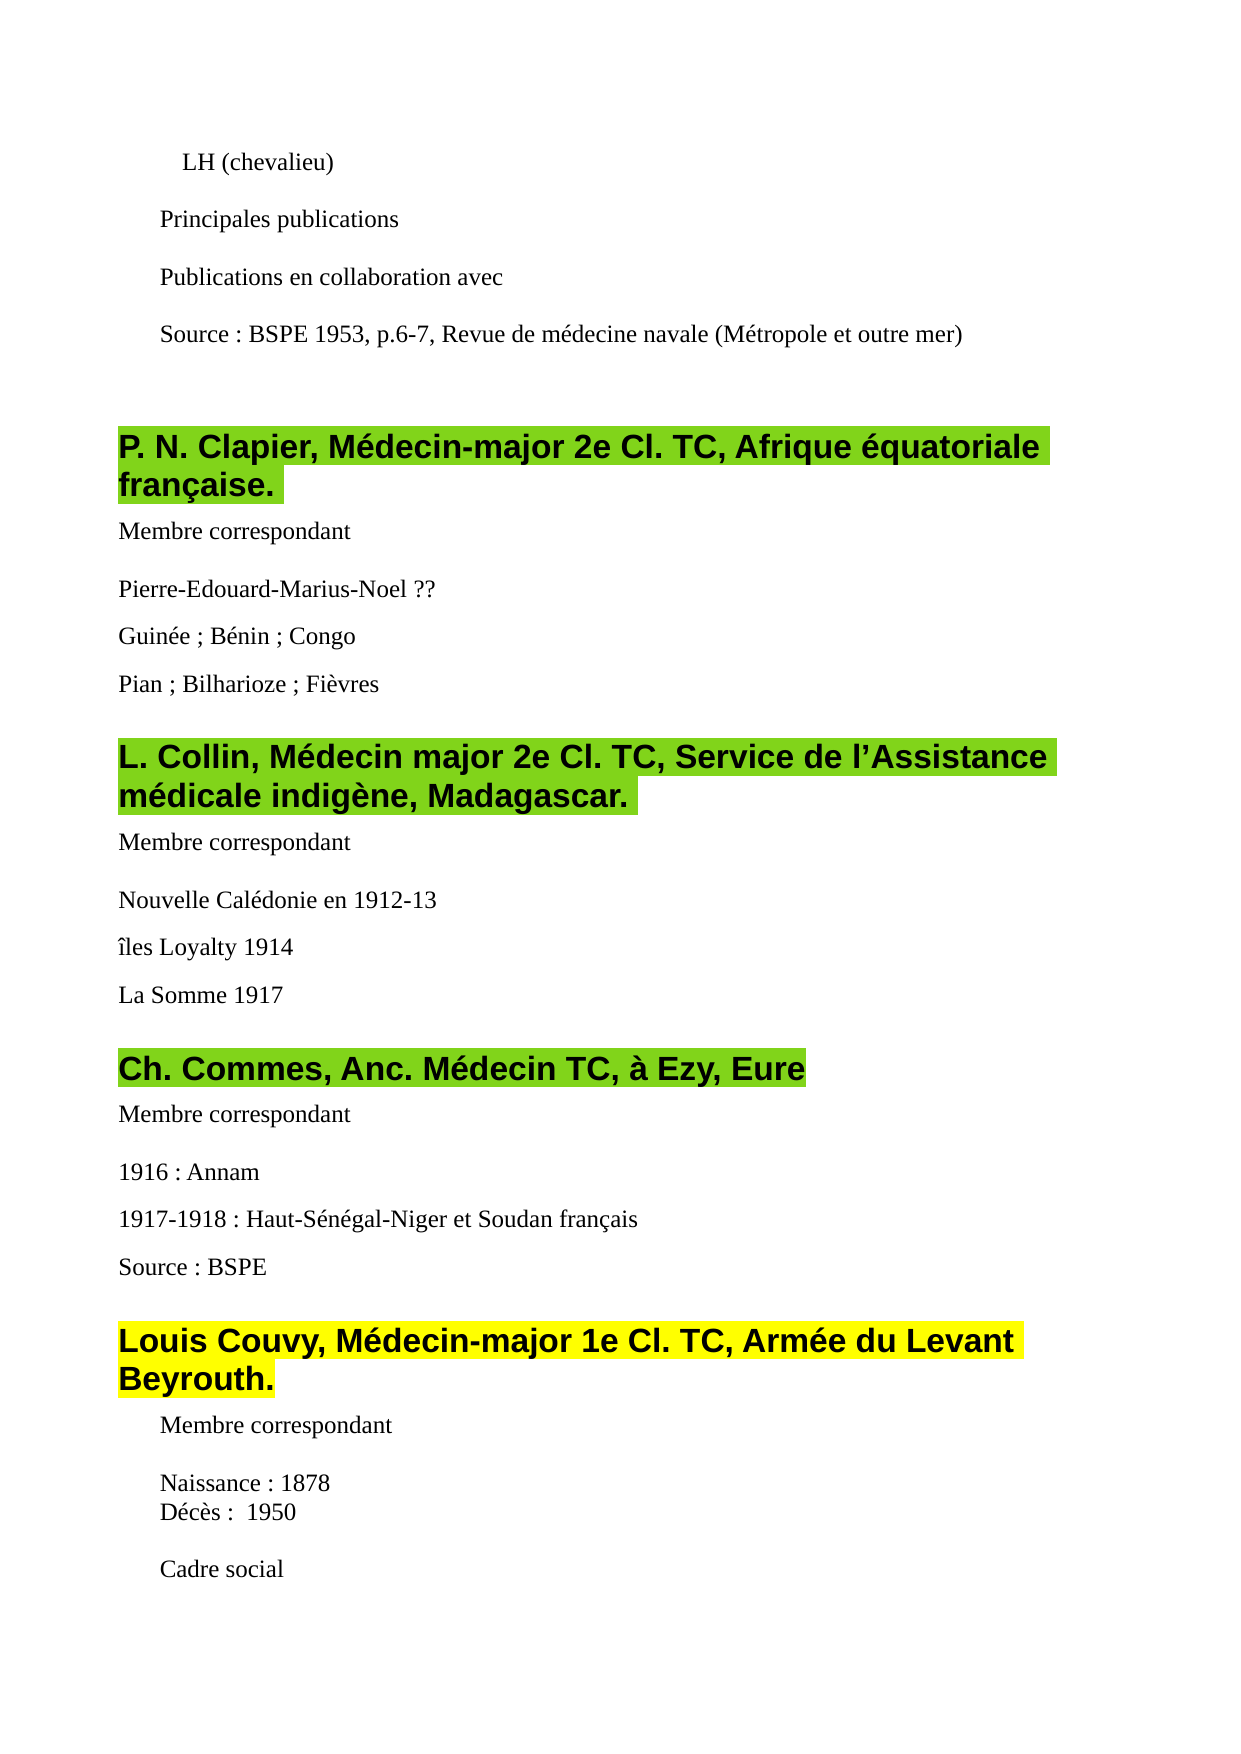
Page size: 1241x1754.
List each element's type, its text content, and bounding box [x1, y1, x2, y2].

text Naissance : 1878 [159, 1468, 1122, 1497]
text LH (chevalieu) [159, 147, 1122, 176]
text 1917-1918 : Haut-Sénégal-Niger et Soudan français [118, 1204, 1122, 1233]
subtitle Louis Couvy, Médecin-major 1e Cl. TC, Armée du Levant Beyrouth. [275, 1321, 1122, 1398]
text Cadre social [159, 1554, 1122, 1583]
text 1916 : Annam [118, 1157, 1122, 1186]
text La Somme 1917 [118, 980, 1122, 1009]
subtitle Ch. Commes, Anc. Médecin TC, à Ezy, Eure [118, 1048, 1122, 1087]
text Décès : 1950 [159, 1497, 1122, 1525]
text Principales publications [159, 204, 1122, 233]
text Pian ; Bilharioze ; Fièvres [118, 669, 1122, 698]
text Guinée ; Bénin ; Congo [118, 621, 1122, 650]
text Membre correspondant [118, 1099, 1122, 1128]
text îles Loyalty 1914 [118, 932, 1122, 961]
text Membre correspondant [118, 827, 1122, 856]
text Membre correspondant [118, 516, 1122, 545]
text Nouvelle Calédonie en 1912-13 [118, 885, 1122, 913]
text Source : BSPE [118, 1252, 1122, 1281]
text Publications en collaboration avec [159, 262, 1122, 291]
text Source : BSPE 1953, p.6-7, Revue de médecine navale (Métropole et outre mer) [159, 319, 1122, 348]
subtitle L. Collin, Médecin major 2e Cl. TC, Service de l’Assistance médicale indigène, Madagascar. [118, 737, 1122, 815]
subtitle P. N. Clapier, Médecin-major 2e Cl. TC, Afrique équatoriale française. [118, 426, 1122, 504]
text Membre correspondant [159, 1410, 1122, 1439]
text Pierre-Edouard-Marius-Noel ?? [118, 574, 1122, 602]
